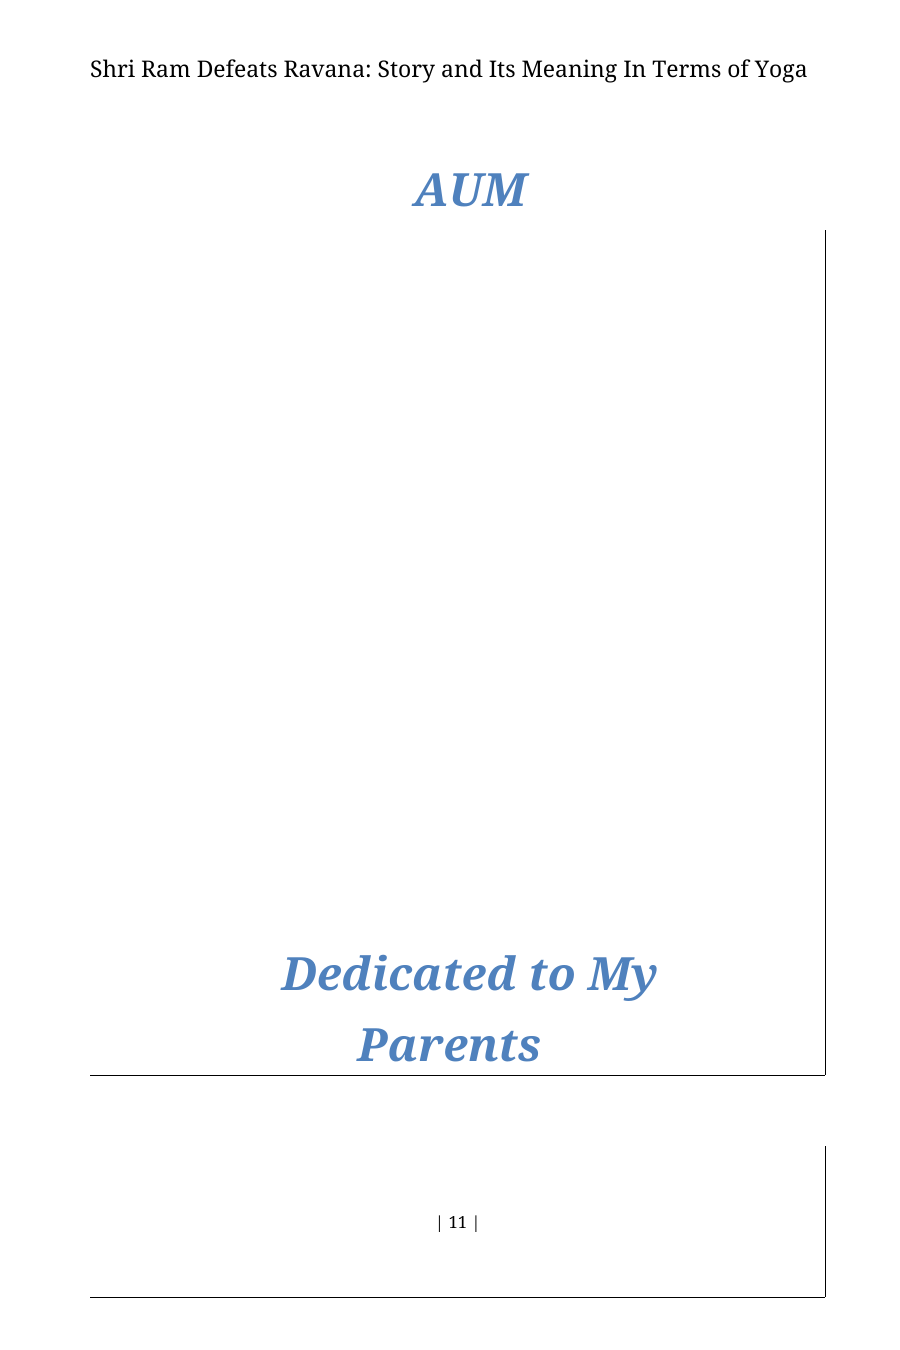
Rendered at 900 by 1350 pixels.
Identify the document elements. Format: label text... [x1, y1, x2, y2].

subtitle AUM [90, 158, 825, 220]
text Dedicated to My Parents [90, 876, 825, 1075]
